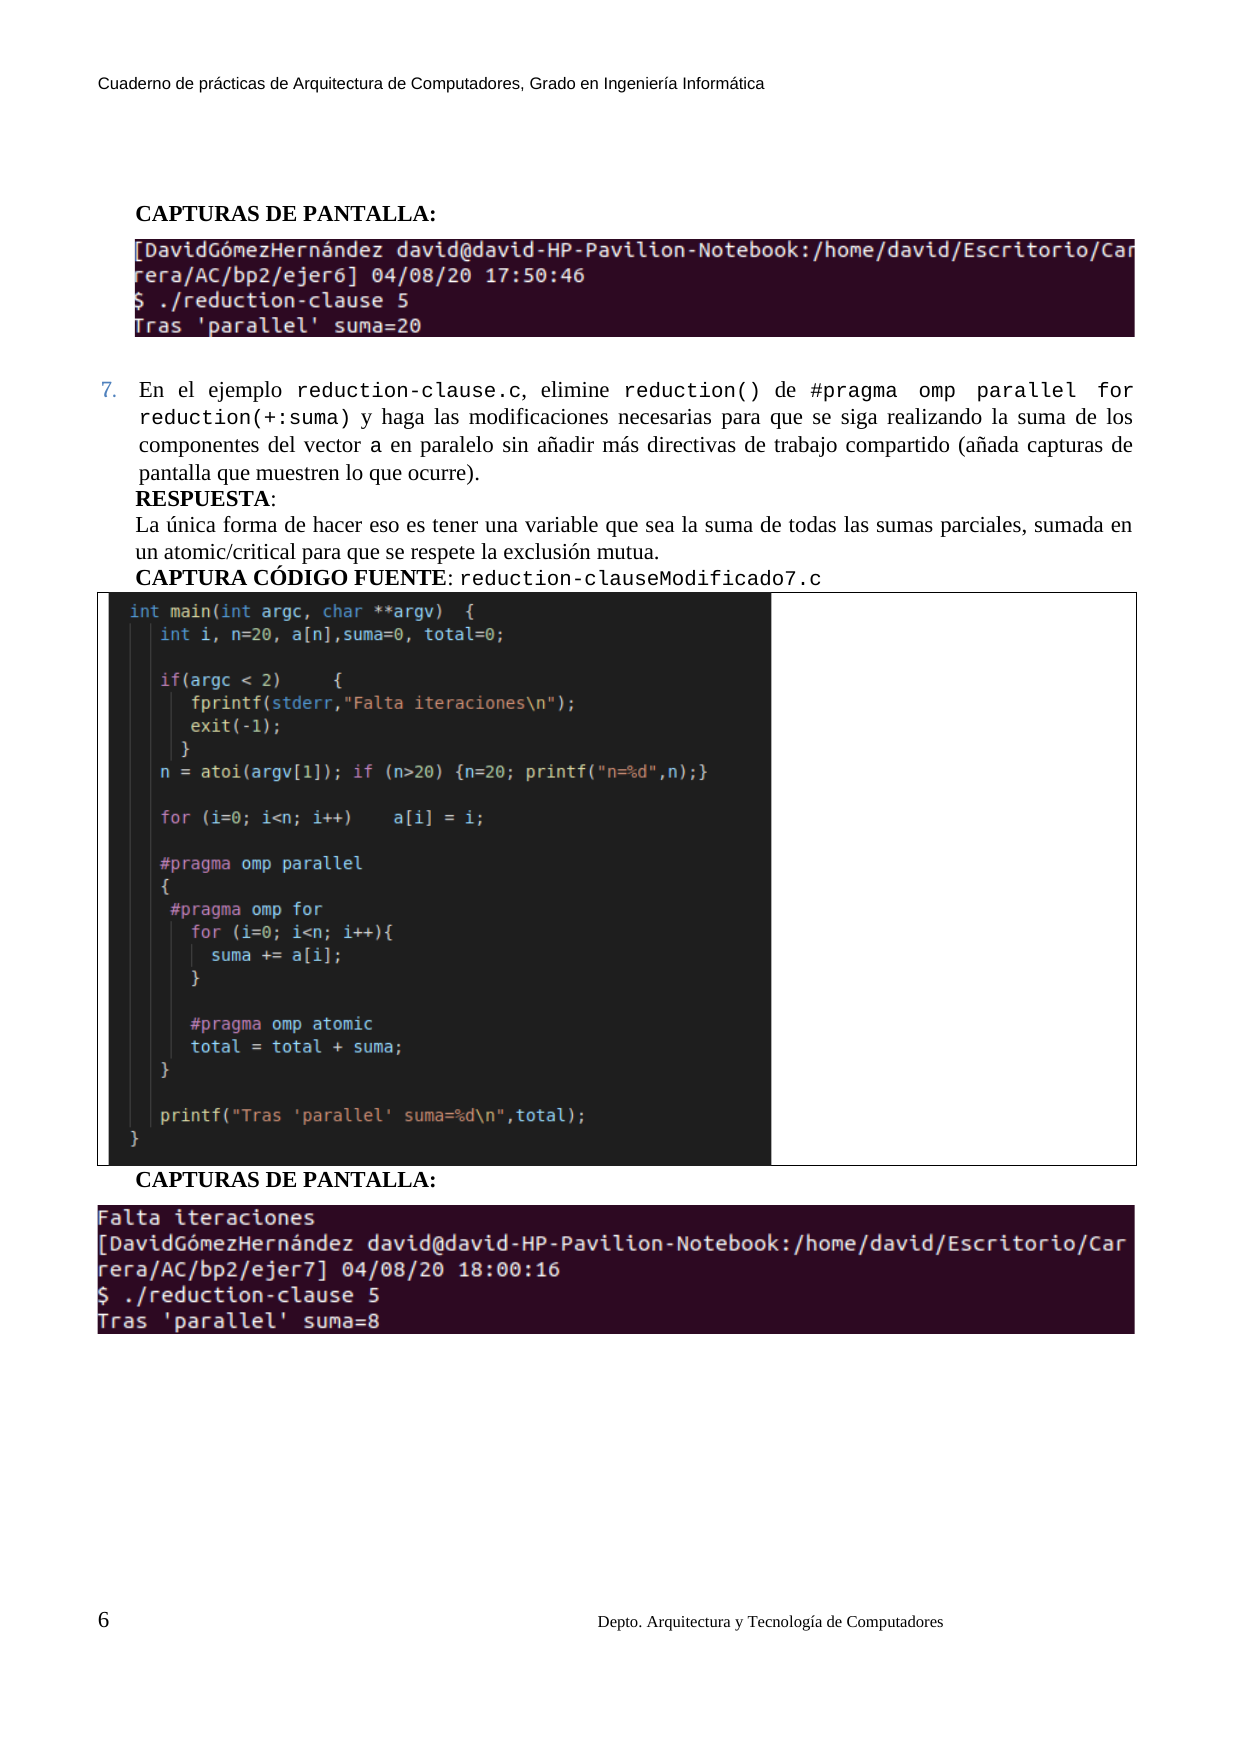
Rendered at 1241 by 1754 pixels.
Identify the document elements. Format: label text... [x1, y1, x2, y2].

list En el ejemplo reduction-clause.c, elimine reduction() de #pragma omp parallel for reduction(+:suma) y haga las modificaciones necesarias para que se siga realizando la suma de los componentes del vector a en paralelo sin añadir más directivas de trabajo compartido (añada capturas de pantalla que muestren lo que ocurre). [101, 376, 1135, 485]
text CAPTURAS DE PANTALLA: [135, 200, 1135, 227]
picture [134, 239, 1135, 337]
picture [97, 1205, 1135, 1334]
picture [108, 592, 772, 1166]
table_header [772, 593, 1136, 1165]
text La única forma de hacer eso es tener una variable que sea la suma de todas las sumas parciales, sumada en un atomic/critical para que se respete la exclusión mutua. [135, 511, 1135, 564]
text CAPTURAS DE PANTALLA: [135, 1166, 1135, 1193]
table_header [98, 593, 108, 1165]
text RESPUESTA: [135, 485, 1135, 511]
text CAPTURA CÓDIGO FUENTE: reduction-clauseModificado7.c [135, 564, 1135, 592]
